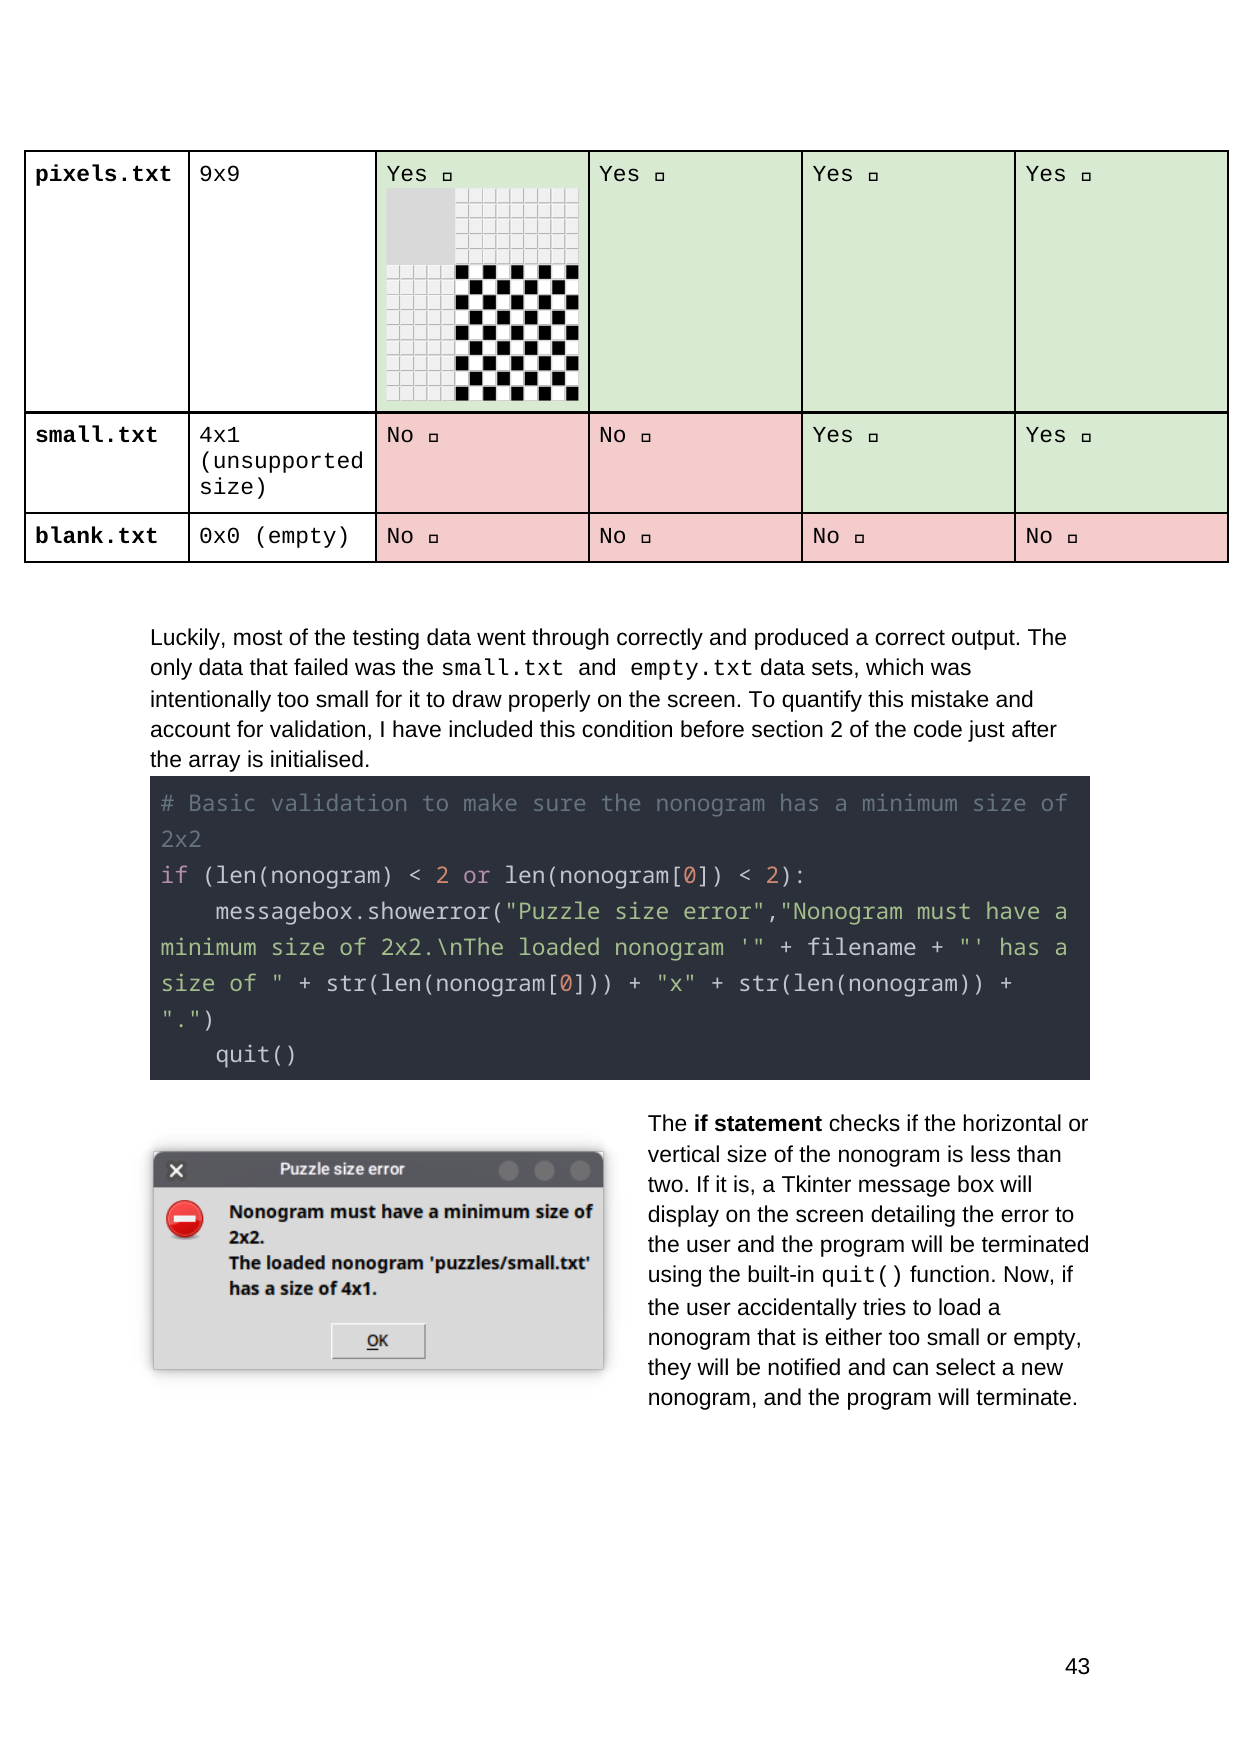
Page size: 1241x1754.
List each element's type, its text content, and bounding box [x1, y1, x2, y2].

table_cell Yes ✅ [803, 414, 1014, 512]
table_cell No 🚫 [1016, 514, 1227, 561]
table_cell Yes ✅ [590, 152, 801, 411]
table_header # Basic validation to make sure the nonogram has a minimum size of 2x2 if (len(nonogram) < 2 or len(nonogram[0]) < 2): messagebox.showerror("Puzzle size error","Nonogram must have a minimum size of 2x2.\nThe loaded nonogram '" + filename + "' has a size of " + str(len(nonogram[0])) + "x" + str(len(nonogram)) + ".") quit() [150, 776, 1090, 1080]
picture [128, 1127, 629, 1395]
picture [386, 188, 579, 401]
table_cell blank.txt [26, 514, 188, 561]
table_cell No 🚫 [377, 514, 588, 561]
table_cell Yes ✅ [803, 152, 1014, 411]
text Luckily, most of the testing data went through correctly and produced a correct output. The only data that failed was the small.txt and empty.txt data sets, which was intentionally too small for it to draw properly on the screen. To quantify this mistake and account for validation, I have included this condition before section 2 of the code just after the array is initialised. [150, 623, 1090, 773]
table_cell pixels.txt [26, 152, 188, 411]
table_cell No 🚫 [590, 514, 801, 561]
table_cell Yes ✅ [377, 152, 588, 411]
table_cell Yes ✅ [1016, 152, 1227, 411]
text The if statement checks if the horizontal or vertical size of the nonogram is less than two. If it is, a Tkinter message box will display on the screen detailing the error to the user and the program will be terminated using the built-in quit() function. Now, if the user accidentally tries to load a nonogram that is either too small or empty, they will be notified and can select a new nonogram, and the program will terminate. [150, 1110, 1090, 1411]
table_cell No 🚫 [803, 514, 1014, 561]
table_cell 4x1 (unsupported size) [190, 414, 375, 512]
table_cell No 🚫 [590, 414, 801, 512]
table_cell No 🚫 [377, 414, 588, 512]
table_cell 0x0 (empty) [190, 514, 375, 561]
table_cell small.txt [26, 414, 188, 512]
table_cell 9x9 [190, 152, 375, 411]
table_cell Yes ✅ [1016, 414, 1227, 512]
